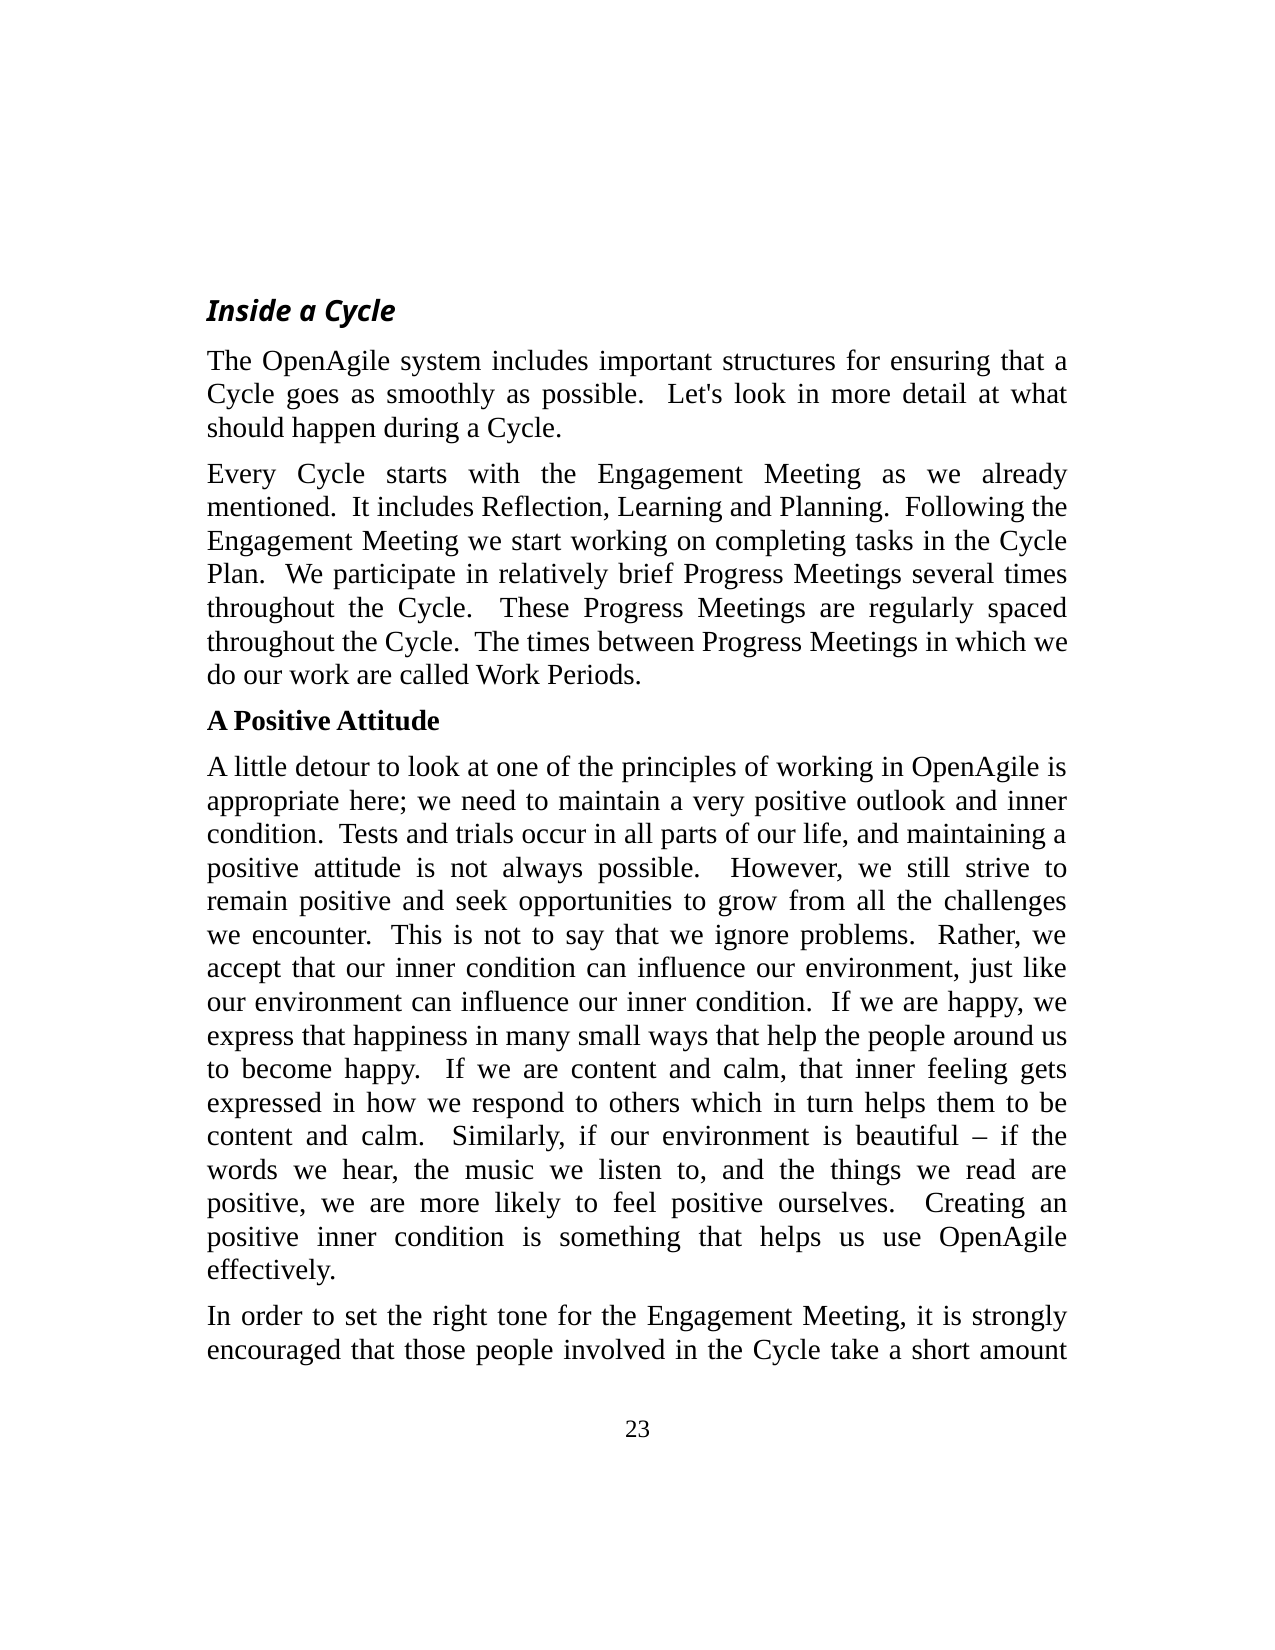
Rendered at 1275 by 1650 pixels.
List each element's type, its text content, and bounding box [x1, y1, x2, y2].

subtitle Inside a Cycle [207, 291, 1068, 330]
text A little detour to look at one of the principles of working in OpenAgile is appropriate here; we need to maintain a very positive outlook and inner condition. Tests and trials occur in all parts of our life, and maintaining a positive attitude is not always possible. However, we still strive to remain positive and seek opportunities to grow from all the challenges we encounter. This is not to say that we ignore problems. Rather, we accept that our inner condition can influence our environment, just like our environment can influence our inner condition. If we are happy, we express that happiness in many small ways that help the people around us to become happy. If we are content and calm, that inner feeling gets expressed in how we respond to others which in turn helps them to be content and calm. Similarly, if our environment is beautiful – if the words we hear, the music we listen to, and the things we read are positive, we are more likely to feel positive ourselves. Creating an positive inner condition is something that helps us use OpenAgile effectively. [207, 749, 1068, 1286]
text The OpenAgile system includes important structures for ensuring that a Cycle goes as smoothly as possible. Let's look in more detail at what should happen during a Cycle. [207, 343, 1068, 443]
text A Positive Attitude [207, 703, 1068, 737]
text In order to set the right tone for the Engagement Meeting, it is strongly encouraged that those people involved in the Cycle take a short amount [207, 1298, 1068, 1366]
text Every Cycle starts with the Engagement Meeting as we already mentioned. It includes Reflection, Learning and Planning. Following the Engagement Meeting we start working on completing tasks in the Cycle Plan. We participate in relatively brief Progress Meetings several times throughout the Cycle. These Progress Meetings are regularly spaced throughout the Cycle. The times between Progress Meetings in which we do our work are called Work Periods. [207, 456, 1068, 691]
